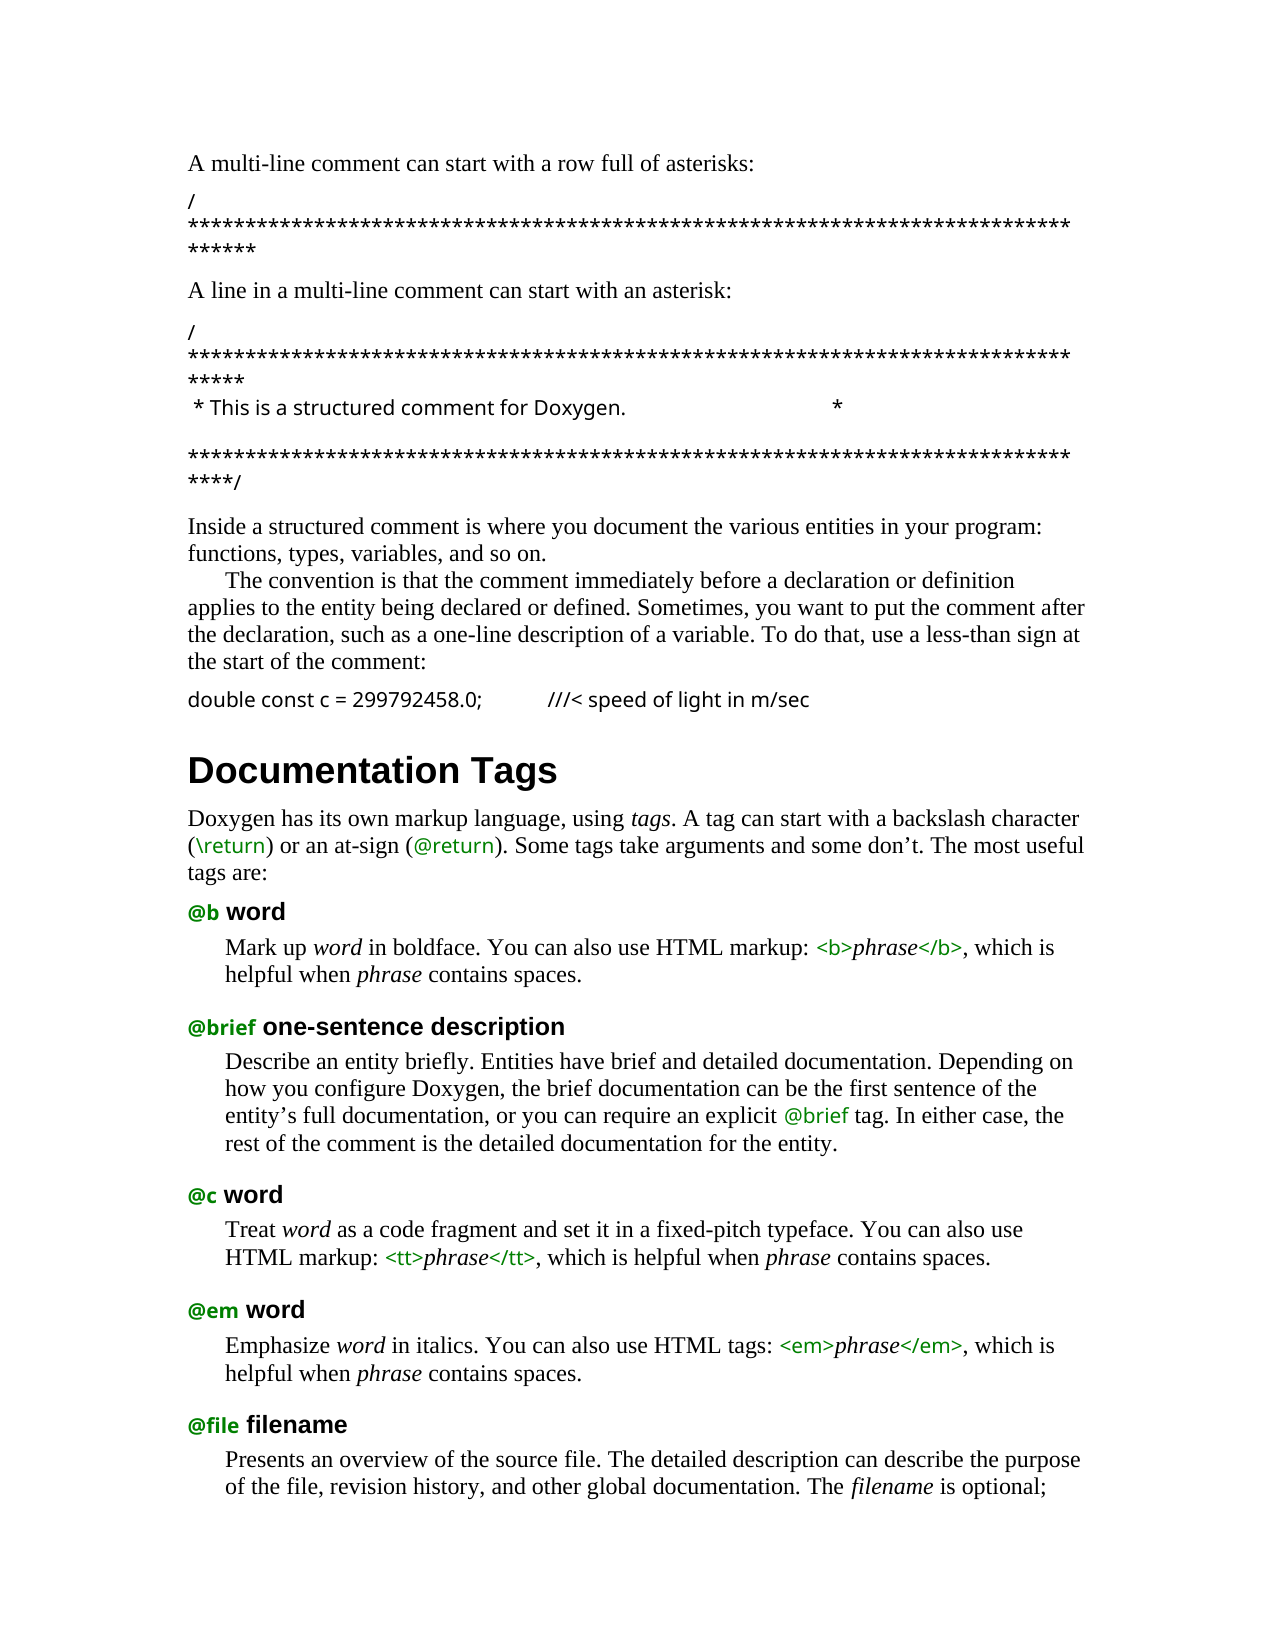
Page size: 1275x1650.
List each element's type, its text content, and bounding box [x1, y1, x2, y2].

text *********************************************************************************/ [187, 421, 1072, 496]
text * This is a structured comment for Doxygen. * [187, 396, 1072, 421]
text Doxygen has its own markup language, using tags. A tag can start with a backslash character (\return) or an at-sign (@return). Some tags take arguments and some don’t. The most useful tags are: [187, 804, 1087, 886]
text Presents an overview of the source file. The detailed description can describe the purpose of the file, revision history, and other global documentation. The filename is optional; [225, 1446, 1087, 1499]
text A line in a multi-line comment can start with an asterisk: [187, 277, 1087, 304]
text Treat word as a code fragment and set it in a fixed-pitch typeface. You can also use HTML markup: <tt>phrase</tt>, which is helpful when phrase contains spaces. [225, 1216, 1087, 1271]
text @em word [187, 1296, 1087, 1325]
text @b word [187, 898, 1087, 927]
text double const c = 299792458.0; ///< speed of light in m/sec [187, 687, 1072, 712]
text Inside a structured comment is where you document the various entities in your program: functions, types, variables, and so on. [187, 512, 1087, 567]
text Mark up word in boldface. You can also use HTML markup: <b>phrase</b>, which is helpful when phrase contains spaces. [225, 933, 1087, 988]
text A multi-line comment can start with a row full of asterisks: [187, 150, 1087, 177]
subtitle Documentation Tags [187, 750, 1087, 792]
text The convention is that the comment immediately before a declaration or definition applies to the entity being declared or defined. Sometimes, you want to put the comment after the declaration, such as a one-line description of a variable. To do that, use a less-than sign at the start of the comment: [187, 567, 1087, 675]
text @file filename [187, 1411, 1087, 1440]
text /*********************************************************************************** [187, 189, 1072, 264]
text /********************************************************************************** [187, 321, 1072, 396]
text @c word [187, 1181, 1087, 1210]
text Emphasize word in italics. You can also use HTML tags: <em>phrase</em>, which is helpful when phrase contains spaces. [225, 1331, 1087, 1386]
text @brief one-sentence description [187, 1013, 1087, 1042]
text Describe an entity briefly. Entities have brief and detailed documentation. Depending on how you configure Doxygen, the brief documentation can be the first sentence of the entity’s full documentation, or you can require an explicit @brief tag. In either case, the rest of the comment is the detailed documentation for the entity. [225, 1048, 1087, 1156]
